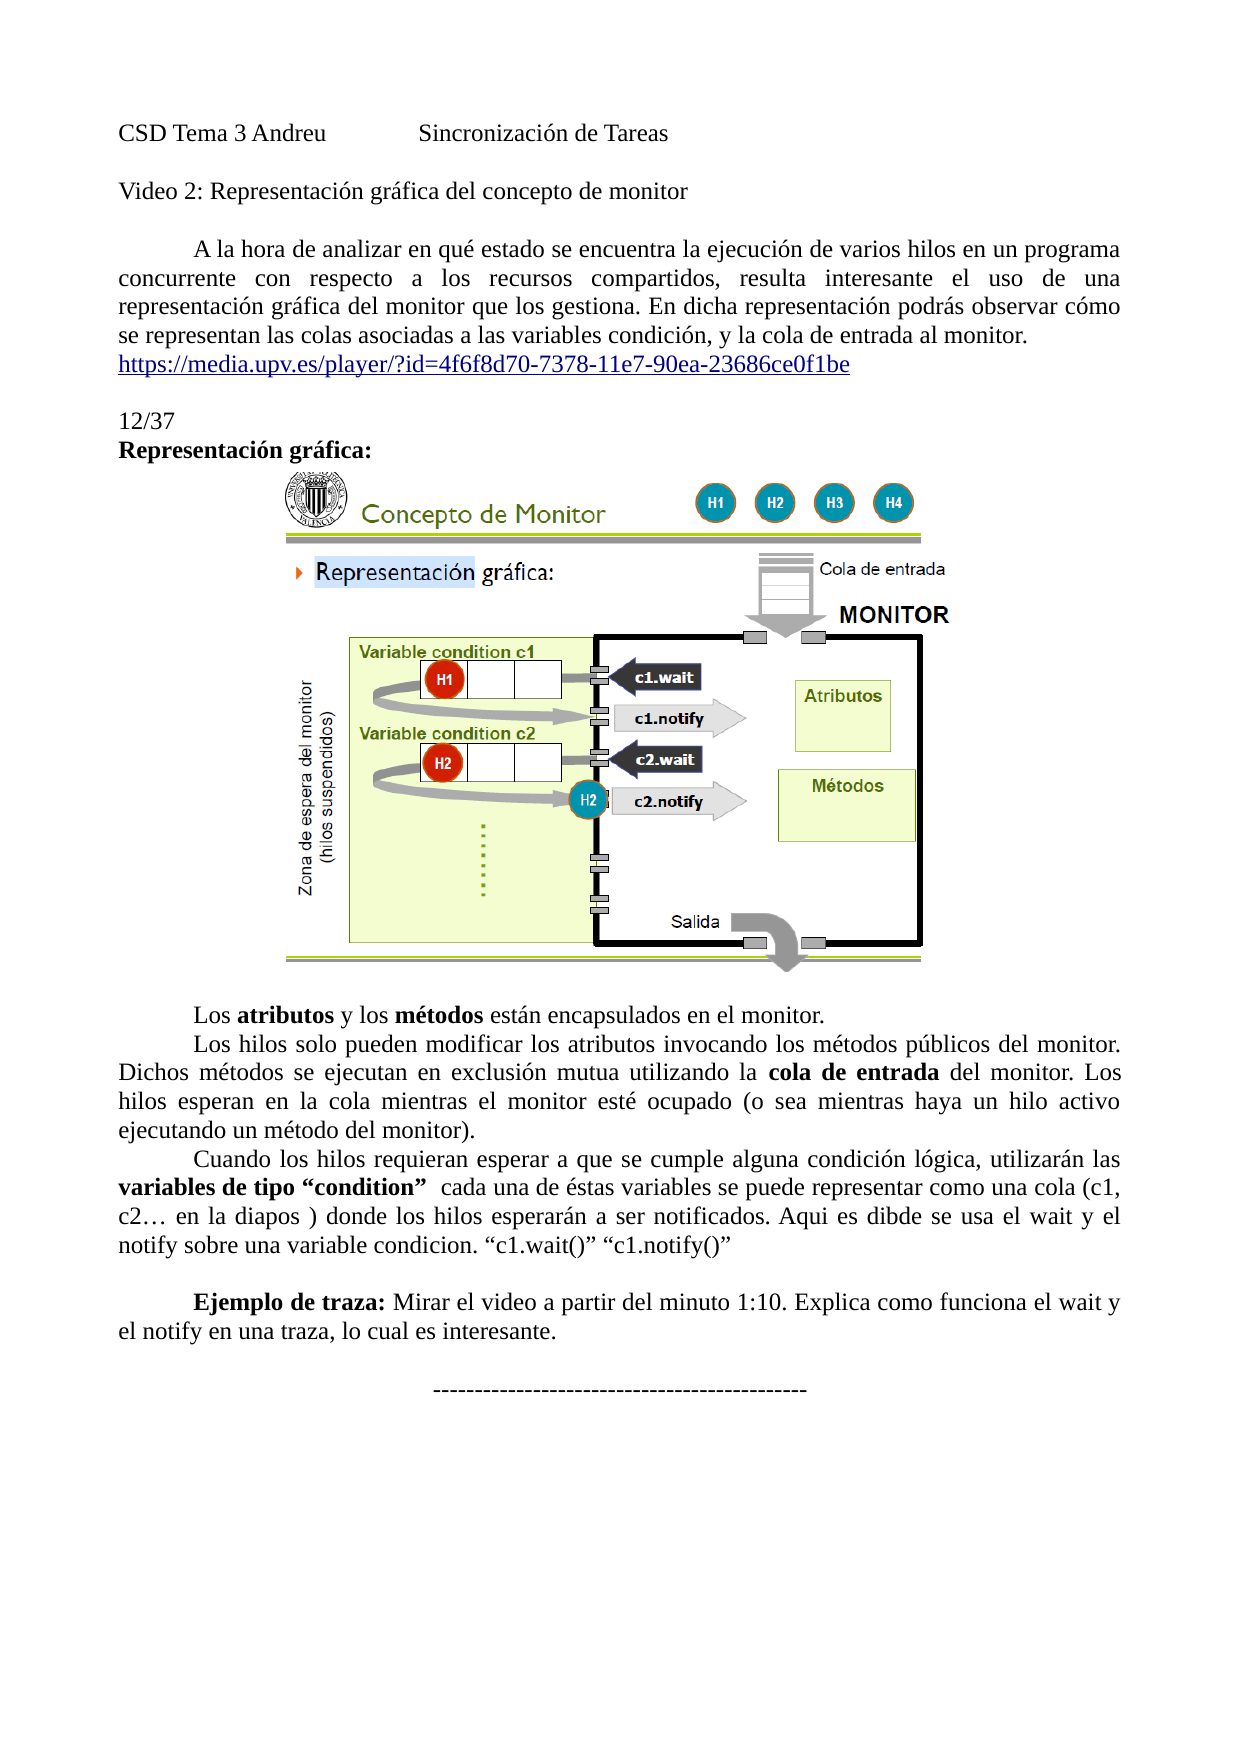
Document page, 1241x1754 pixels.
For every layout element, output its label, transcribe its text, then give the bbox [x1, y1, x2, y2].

text Ejemplo de traza: Mirar el video a partir del minuto 1:10. Explica como funciona el wait y el notify en una traza, lo cual es interesante. [118, 1287, 1122, 1345]
text Representación gráfica: [118, 435, 1122, 464]
picture [279, 472, 962, 972]
text --------------------------------------------- [118, 1374, 1122, 1402]
text Cuando los hilos requieran esperar a que se cumple alguna condición lógica, utilizarán las variables de tipo “condition” cada una de éstas variables se puede representar como una cola (c1, c2… en la diapos ) donde los hilos esperarán a ser notificados. Aqui es dibde se usa el wait y el notify sobre una variable condicion. “c1.wait()” “c1.notify()” [118, 1144, 1122, 1259]
text A la hora de analizar en qué estado se encuentra la ejecución de varios hilos en un programa concurrente con respecto a los recursos compartidos, resulta interesante el uso de una representación gráfica del monitor que los gestiona. En dicha representación podrás observar cómo se representan las colas asociadas a las variables condición, y la cola de entrada al monitor. [118, 234, 1122, 349]
text Los hilos solo pueden modificar los atributos invocando los métodos públicos del monitor. Dichos métodos se ejecutan en exclusión mutua utilizando la cola de entrada del monitor. Los hilos esperan en la cola mientras el monitor esté ocupado (o sea mientras haya un hilo activo ejecutando un método del monitor). [118, 1029, 1122, 1144]
text Los atributos y los métodos están encapsulados en el monitor. [118, 1000, 1122, 1029]
text Video 2: Representación gráfica del concepto de monitor [118, 176, 1122, 205]
text https://media.upv.es/player/?id=4f6f8d70-7378-11e7-90ea-23686ce0f1be [118, 349, 1122, 378]
text 12/37 [118, 406, 1122, 435]
